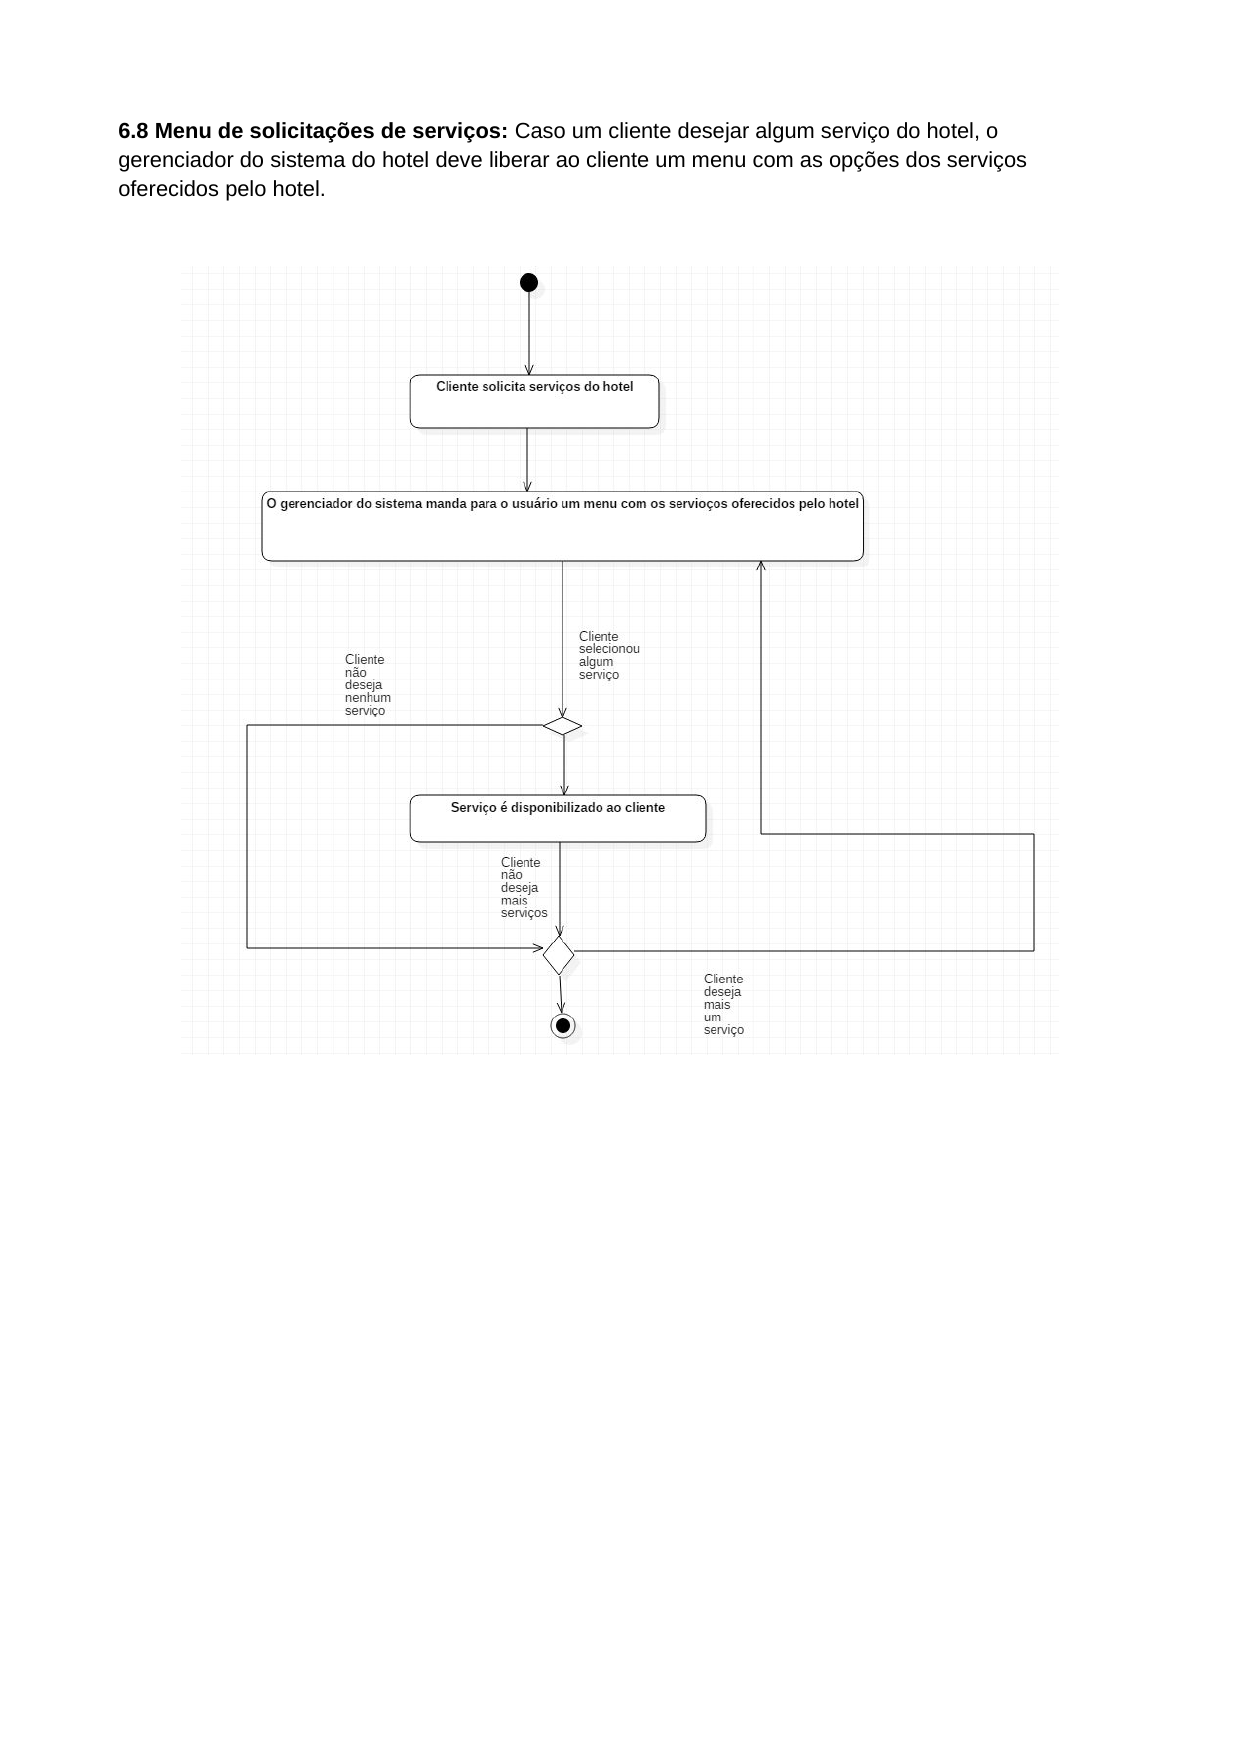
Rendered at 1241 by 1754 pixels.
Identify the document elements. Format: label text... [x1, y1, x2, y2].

picture [181, 266, 1060, 1055]
text 6.8 Menu de solicitações de serviços: Caso um cliente desejar algum serviço do hotel, o [118, 118, 1122, 143]
text oferecidos pelo hotel. [118, 176, 1122, 201]
text gerenciador do sistema do hotel deve liberar ao cliente um menu com as opções dos serviços [118, 147, 1122, 172]
